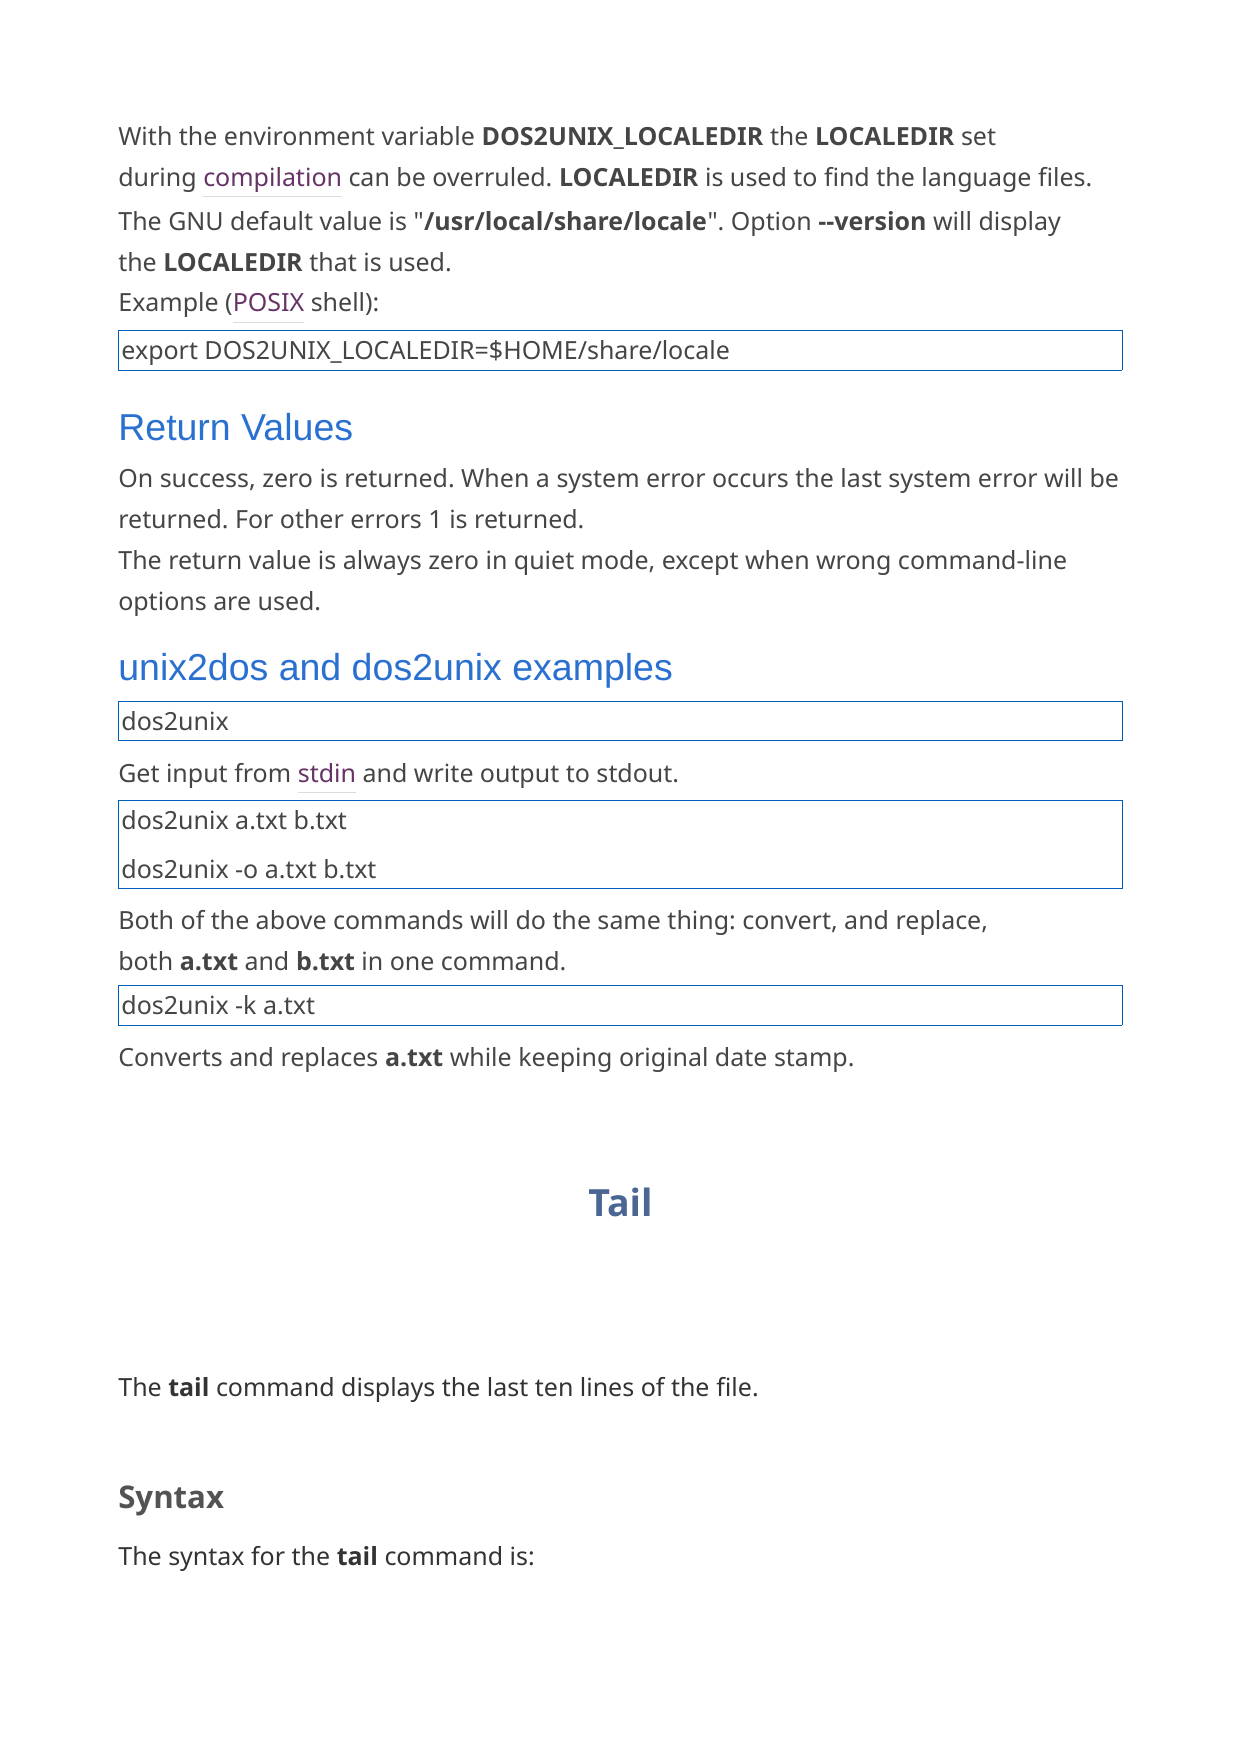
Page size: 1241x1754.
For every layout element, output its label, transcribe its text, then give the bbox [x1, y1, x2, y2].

text Example (POSIX shell): [118, 285, 1122, 322]
text dos2unix -k a.txt [119, 986, 1122, 1025]
subtitle unix2dos and dos2unix examples [118, 645, 1122, 688]
text On success, zero is returned. When a system error occurs the last system error will be returned. For other errors 1 is returned. [118, 461, 1122, 536]
text The return value is always zero in quiet mode, except when wrong command-line options are used. [118, 542, 1122, 617]
subtitle Return Values [118, 405, 1122, 448]
text The tail command displays the last ten lines of the file. [118, 1370, 1122, 1404]
text dos2unix -o a.txt b.txt [119, 848, 1122, 888]
subtitle Tail [118, 1176, 1122, 1227]
text Both of the above commands will do the same thing: convert, and replace, both a.txt and b.txt in one command. [118, 903, 1122, 978]
text The syntax for the tail command is: [118, 1538, 1122, 1573]
text dos2unix a.txt b.txt [119, 801, 1122, 837]
text dos2unix [119, 702, 1122, 740]
text Get input from stdin and write output to stdout. [118, 755, 1122, 792]
text export DOS2UNIX_LOCALEDIR=$HOME/share/locale [119, 331, 1122, 370]
subtitle Syntax [118, 1474, 1122, 1517]
text With the environment variable DOS2UNIX_LOCALEDIR the LOCALEDIR set during compilation can be overruled. LOCALEDIR is used to find the language files. The GNU default value is "/usr/local/share/locale". Option --version will display the LOCALEDIR that is used. [118, 118, 1122, 278]
text Converts and replaces a.txt while keeping original date stamp. [118, 1039, 1122, 1073]
